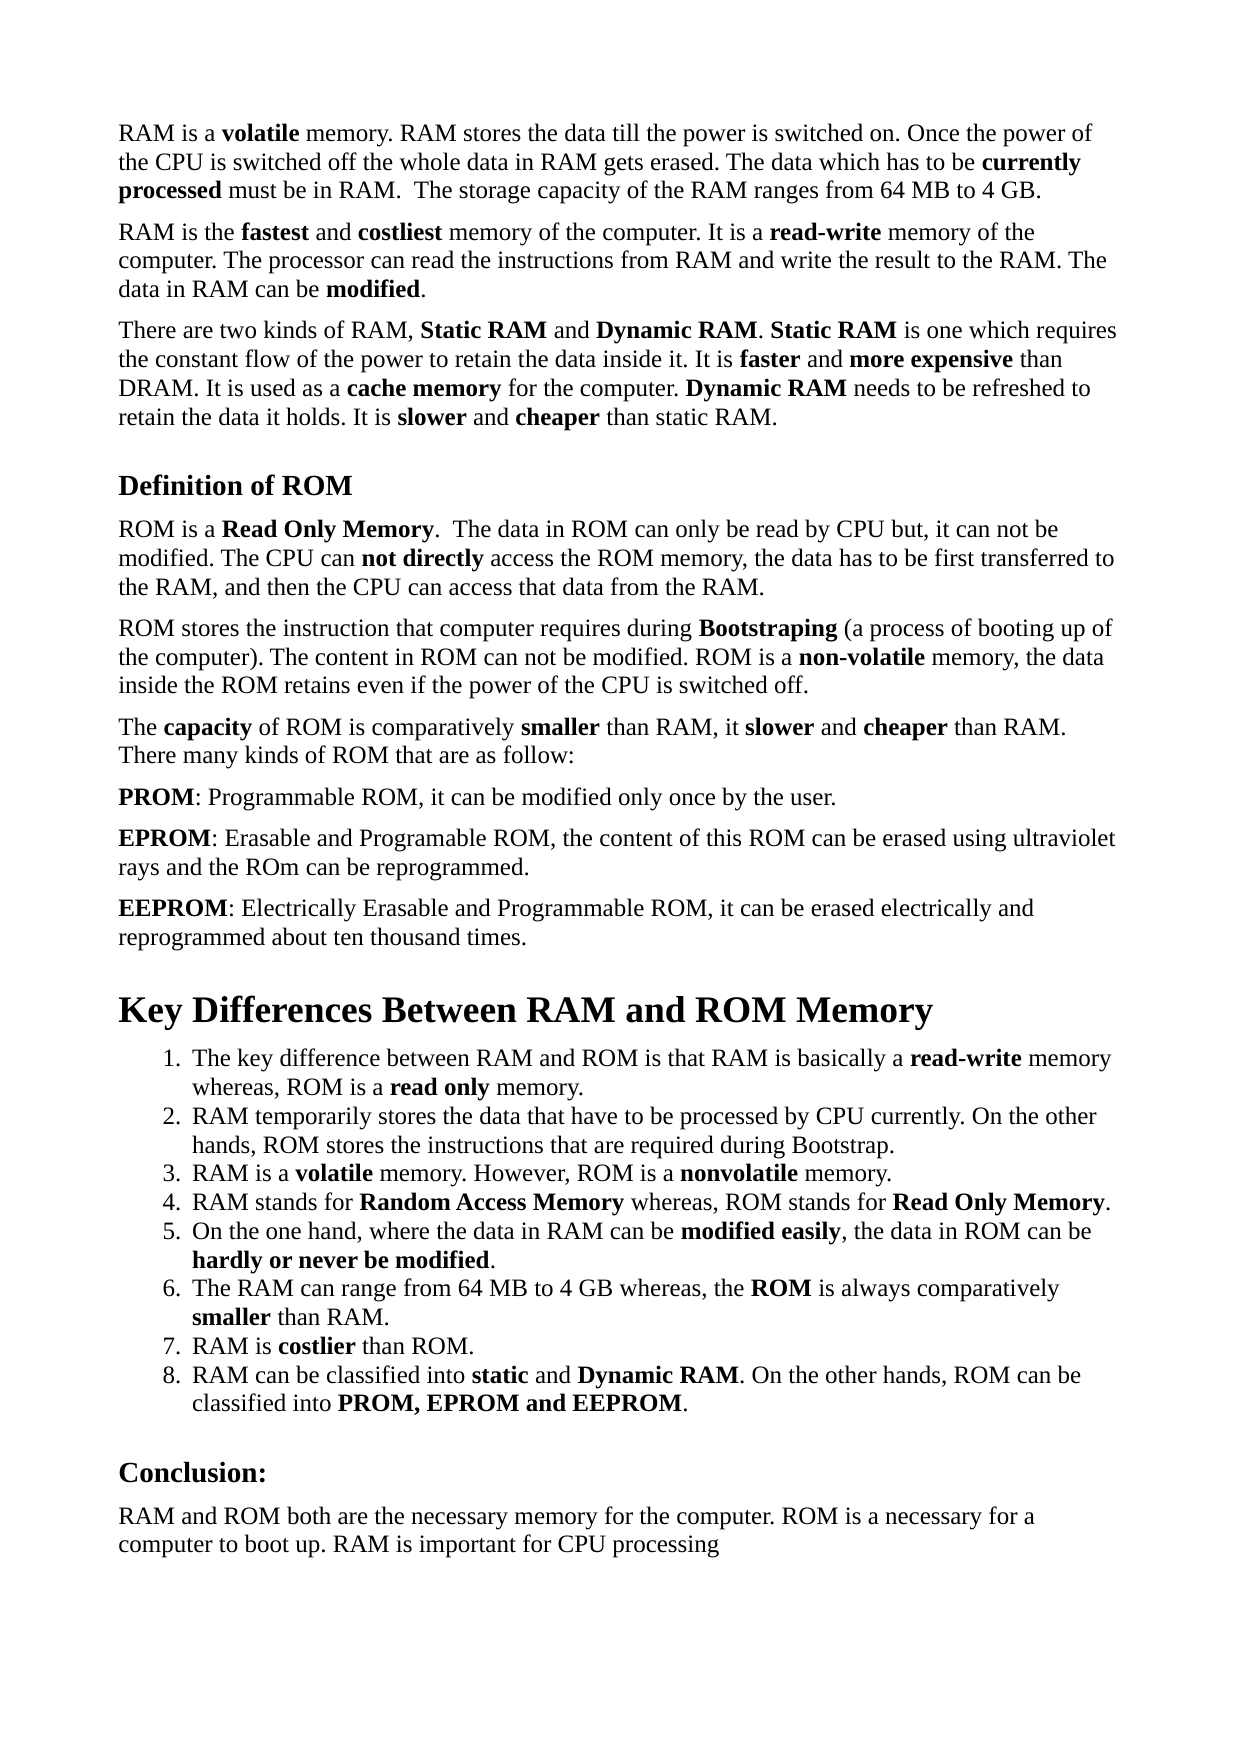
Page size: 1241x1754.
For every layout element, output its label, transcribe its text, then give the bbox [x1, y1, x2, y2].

text RAM is a volatile memory. RAM stores the data till the power is switched on. Once the power of the CPU is switched off the whole data in RAM gets erased. The data which has to be currently processed must be in RAM. The storage capacity of the RAM ranges from 64 MB to 4 GB. [118, 118, 1122, 204]
subtitle Conclusion: [118, 1455, 1122, 1488]
subtitle Definition of ROM [118, 468, 1122, 502]
text RAM and ROM both are the necessary memory for the computer. ROM is a necessary for a computer to boot up. RAM is important for CPU processing [118, 1501, 1122, 1558]
subtitle Key Differences Between RAM and ROM Memory [118, 988, 1122, 1031]
list RAM stands for Random Access Memory whereas, ROM stands for Read Only Memory. [162, 1187, 1122, 1216]
list On the one hand, where the data in RAM can be modified easily, the data in ROM can be hardly or never be modified. [162, 1216, 1122, 1273]
text ROM stores the instruction that computer requires during Bootstraping (a process of booting up of the computer). The content in ROM can not be modified. ROM is a non-volatile memory, the data inside the ROM retains even if the power of the CPU is switched off. [118, 613, 1122, 699]
text EEPROM: Electrically Erasable and Programmable ROM, it can be erased electrically and reprogrammed about ten thousand times. [118, 893, 1122, 950]
list RAM is costlier than ROM. [162, 1331, 1122, 1360]
list The RAM can range from 64 MB to 4 GB whereas, the ROM is always comparatively smaller than RAM. [162, 1273, 1122, 1331]
text ROM is a Read Only Memory. The data in ROM can only be read by CPU but, it can not be modified. The CPU can not directly access the ROM memory, the data has to be first transferred to the RAM, and then the CPU can access that data from the RAM. [118, 514, 1122, 600]
text RAM is the fastest and costliest memory of the computer. It is a read-write memory of the computer. The processor can read the instructions from RAM and write the result to the RAM. The data in RAM can be modified. [118, 217, 1122, 303]
list RAM temporarily stores the data that have to be processed by CPU currently. On the other hands, ROM stores the instructions that are required during Bootstrap. [162, 1101, 1122, 1158]
text The capacity of ROM is comparatively smaller than RAM, it slower and cheaper than RAM. There many kinds of ROM that are as follow: [118, 712, 1122, 769]
text PROM: Programmable ROM, it can be modified only once by the user. [118, 782, 1122, 810]
list The key difference between RAM and ROM is that RAM is basically a read-write memory whereas, ROM is a read only memory. [162, 1043, 1122, 1101]
text There are two kinds of RAM, Static RAM and Dynamic RAM. Static RAM is one which requires the constant flow of the power to retain the data inside it. It is faster and more expensive than DRAM. It is used as a cache memory for the computer. Dynamic RAM needs to be refreshed to retain the data it holds. It is slower and cheaper than static RAM. [118, 316, 1122, 431]
list RAM is a volatile memory. However, ROM is a nonvolatile memory. [162, 1158, 1122, 1187]
text EPROM: Erasable and Programable ROM, the content of this ROM can be erased using ultraviolet rays and the ROm can be reprogrammed. [118, 823, 1122, 880]
list RAM can be classified into static and Dynamic RAM. On the other hands, ROM can be classified into PROM, EPROM and EEPROM. [162, 1360, 1122, 1417]
